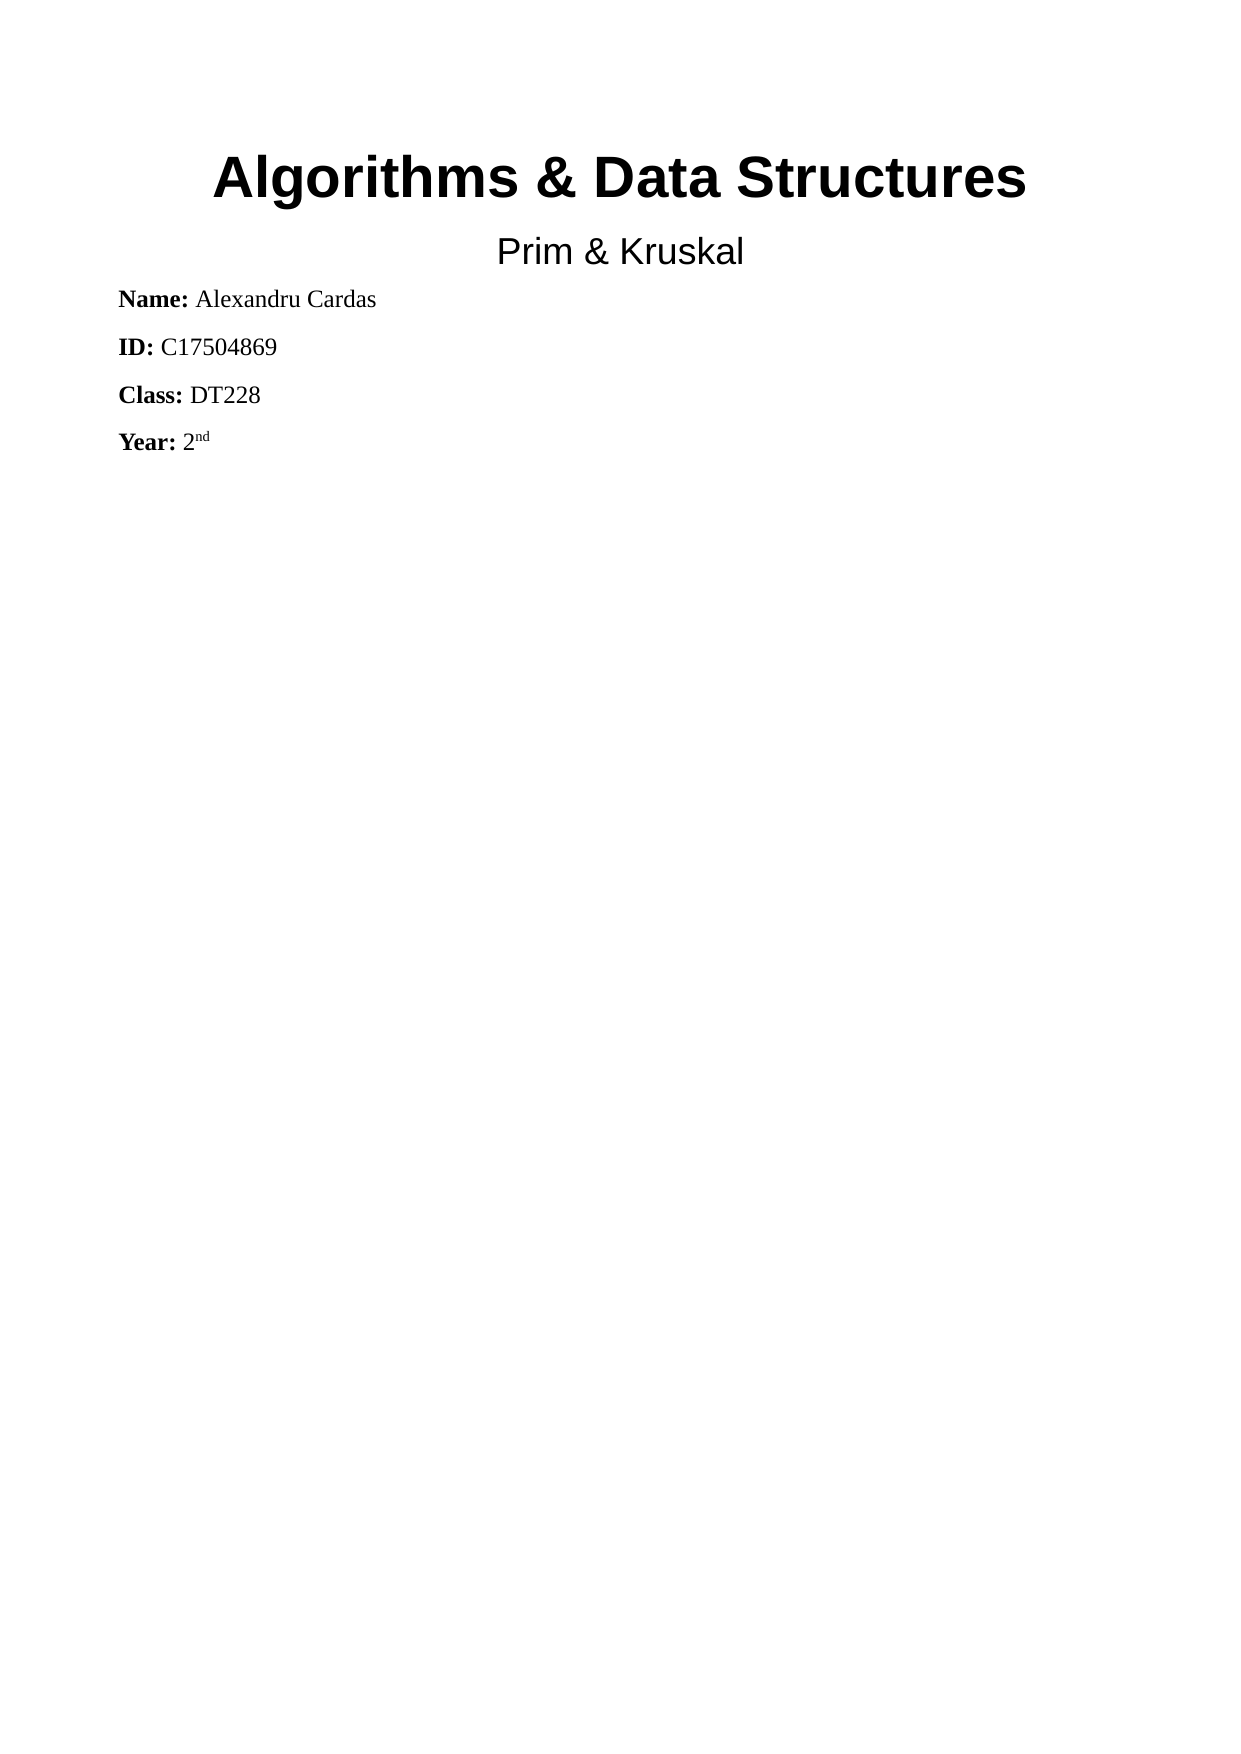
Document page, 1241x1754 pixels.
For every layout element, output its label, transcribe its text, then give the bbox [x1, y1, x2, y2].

text ID: C17504869 [118, 332, 1122, 361]
text Name: Alexandru Cardas [118, 284, 1122, 313]
text Year: 2nd [118, 427, 1122, 456]
subtitle Prim & Kruskal [118, 229, 1122, 272]
title Algorithms & Data Structures [118, 143, 1122, 210]
text Class: DT228 [118, 380, 1122, 408]
